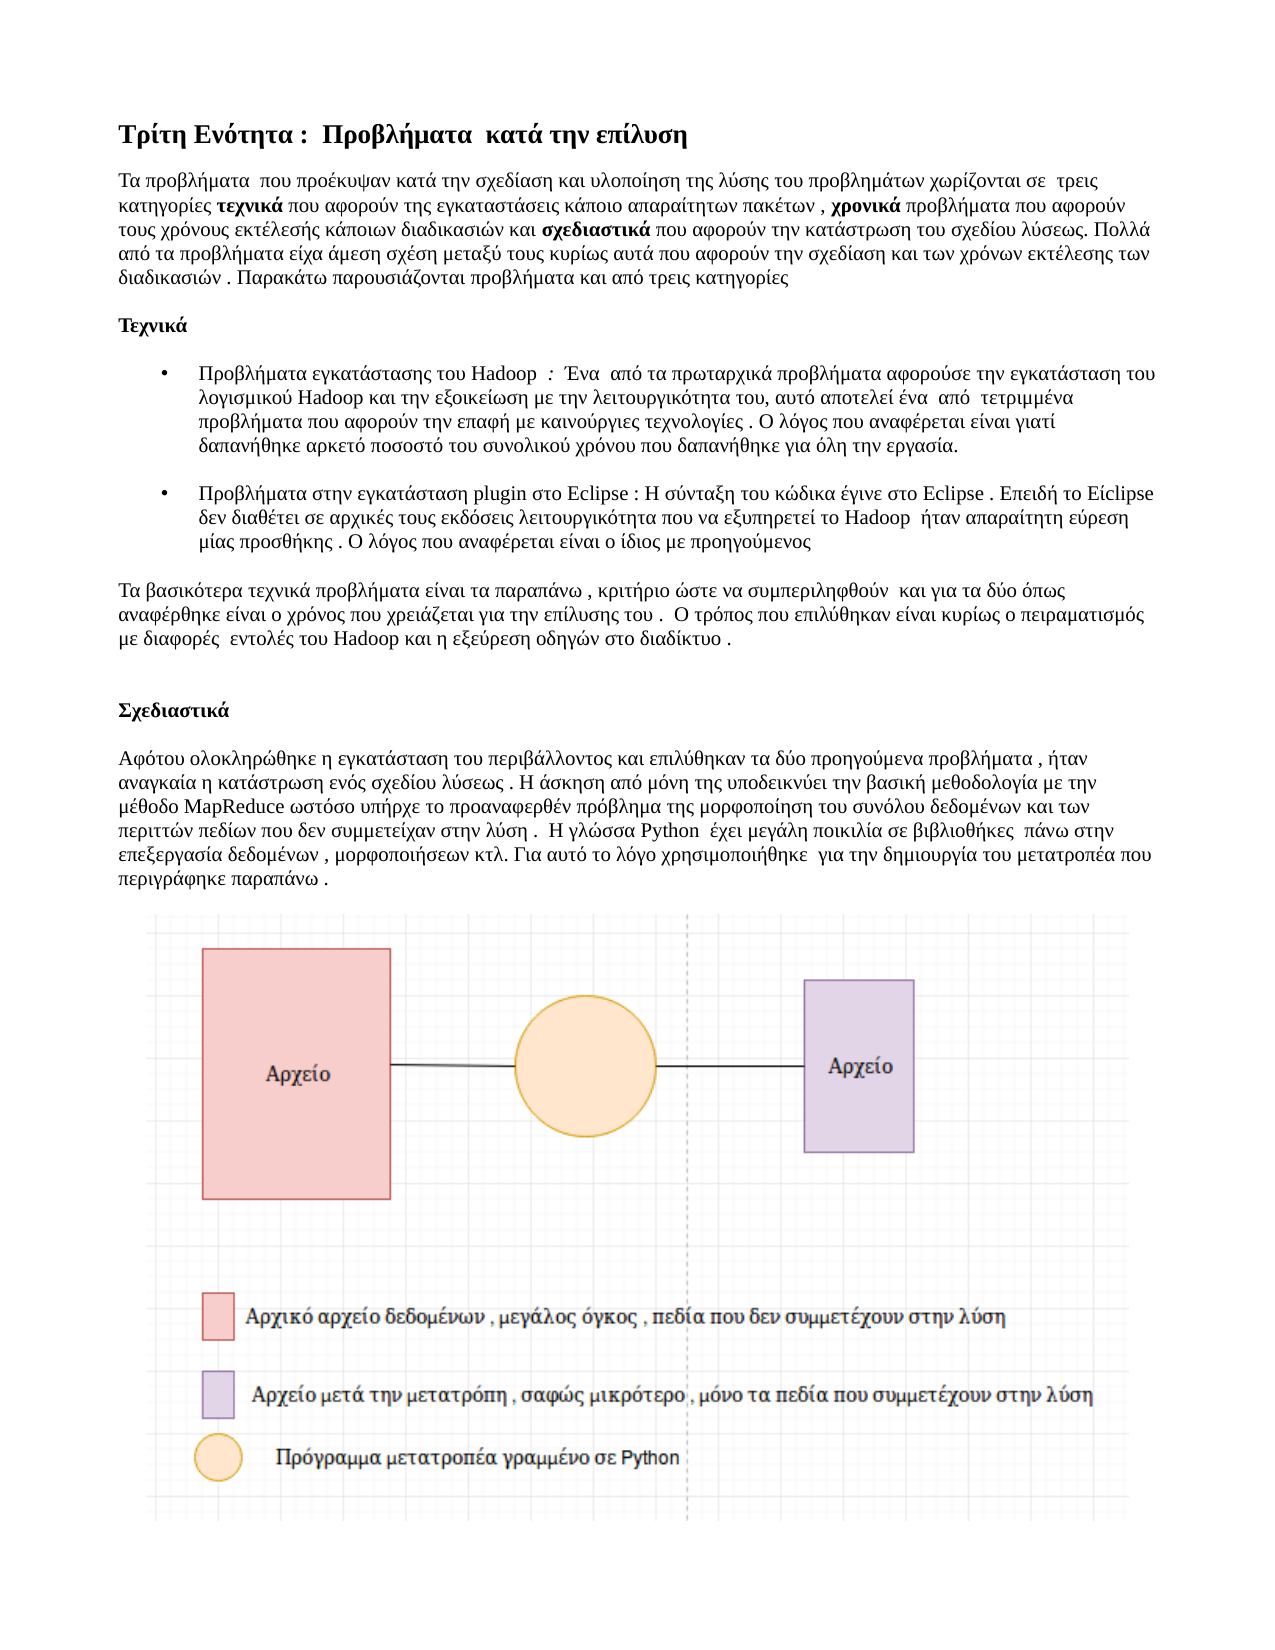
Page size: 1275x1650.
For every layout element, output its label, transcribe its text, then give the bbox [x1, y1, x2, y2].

text Τεχνικά [118, 313, 1157, 337]
picture [146, 914, 1129, 1521]
list Προβλήματα στην εγκατάσταση plugin στο Eclipse : Η σύνταξη του κώδικα έγινε στο Eclipse . Επειδή το Eίclipse δεν διαθέτει σε αρχικές τους εκδόσεις λειτουργικότητα που να εξυπηρετεί το Hadoop ήταν απαραίτητη εύρεση μίας προσθήκης . Ο λόγος που αναφέρεται είναι ο ίδιος με προηγούμενος [161, 481, 1157, 553]
text Σχεδιαστικά [118, 698, 1157, 722]
text Τα προβλήματα που προέκυψαν κατά την σχεδίαση και υλοποίηση της λύσης του προβλημάτων χωρίζονται σε τρεις κατηγορίες τεχνικά που αφορούν της εγκαταστάσεις κάποιο απαραίτητων πακέτων , χρονικά προβλήματα που αφορούν τους χρόνους εκτέλεσής κάποιων διαδικασιών και σχεδιαστικά που αφορούν την κατάστρωση του σχεδίου λύσεως. Πολλά από τα προβλήματα είχα άμεση σχέση μεταξύ τους κυρίως αυτά που αφορούν την σχεδίαση και των χρόνων εκτέλεσης των διαδικασιών . Παρακάτω παρουσιάζονται προβλήματα και από τρεις κατηγορίες [118, 168, 1157, 289]
list Προβλήματα εγκατάστασης του Hadoop : Ένα από τα πρωταρχικά προβλήματα αφορούσε την εγκατάσταση του λογισμικού Hadoop και την εξοικείωση με την λειτουργικότητα του, αυτό αποτελεί ένα από τετριμμένα προβλήματα που αφορούν την επαφή με καινούργιες τεχνολογίες . Ο λόγος που αναφέρεται είναι γιατί δαπανήθηκε αρκετό ποσοστό του συνολικού χρόνου που δαπανήθηκε για όλη την εργασία. [161, 361, 1157, 457]
text Τρίτη Ενότητα : Προβλήματα κατά την επίλυση [118, 118, 1157, 149]
text Τα βασικότερα τεχνικά προβλήματα είναι τα παραπάνω , κριτήριο ώστε να συμπεριληφθούν και για τα δύο όπως αναφέρθηκε είναι ο χρόνος που χρειάζεται για την επίλυσης του . Ο τρόπος που επιλύθηκαν είναι κυρίως ο πειραματισμός με διαφορές εντολές του Hadoop και η εξεύρεση οδηγών στο διαδίκτυο . [118, 577, 1157, 650]
text Αφότου ολοκληρώθηκε η εγκατάσταση του περιβάλλοντος και επιλύθηκαν τα δύο προηγούμενα προβλήματα , ήταν αναγκαία η κατάστρωση ενός σχεδίου λύσεως . Η άσκηση από μόνη της υποδεικνύει την βασική μεθοδολογία με την μέθοδο ΜapReduce ωστόσο υπήρχε το προαναφερθέν πρόβλημα της μορφοποίηση του συνόλου δεδομένων και των περιττών πεδίων που δεν συμμετείχαν στην λύση . Η γλώσσα Python έχει μεγάλη ποικιλία σε βιβλιοθήκες πάνω στην επεξεργασία δεδομένων , μορφοποιήσεων κτλ. Για αυτό το λόγο χρησιμοποιήθηκε για την δημιουργία του μετατροπέα που περιγράφηκε παραπάνω . [118, 746, 1157, 890]
